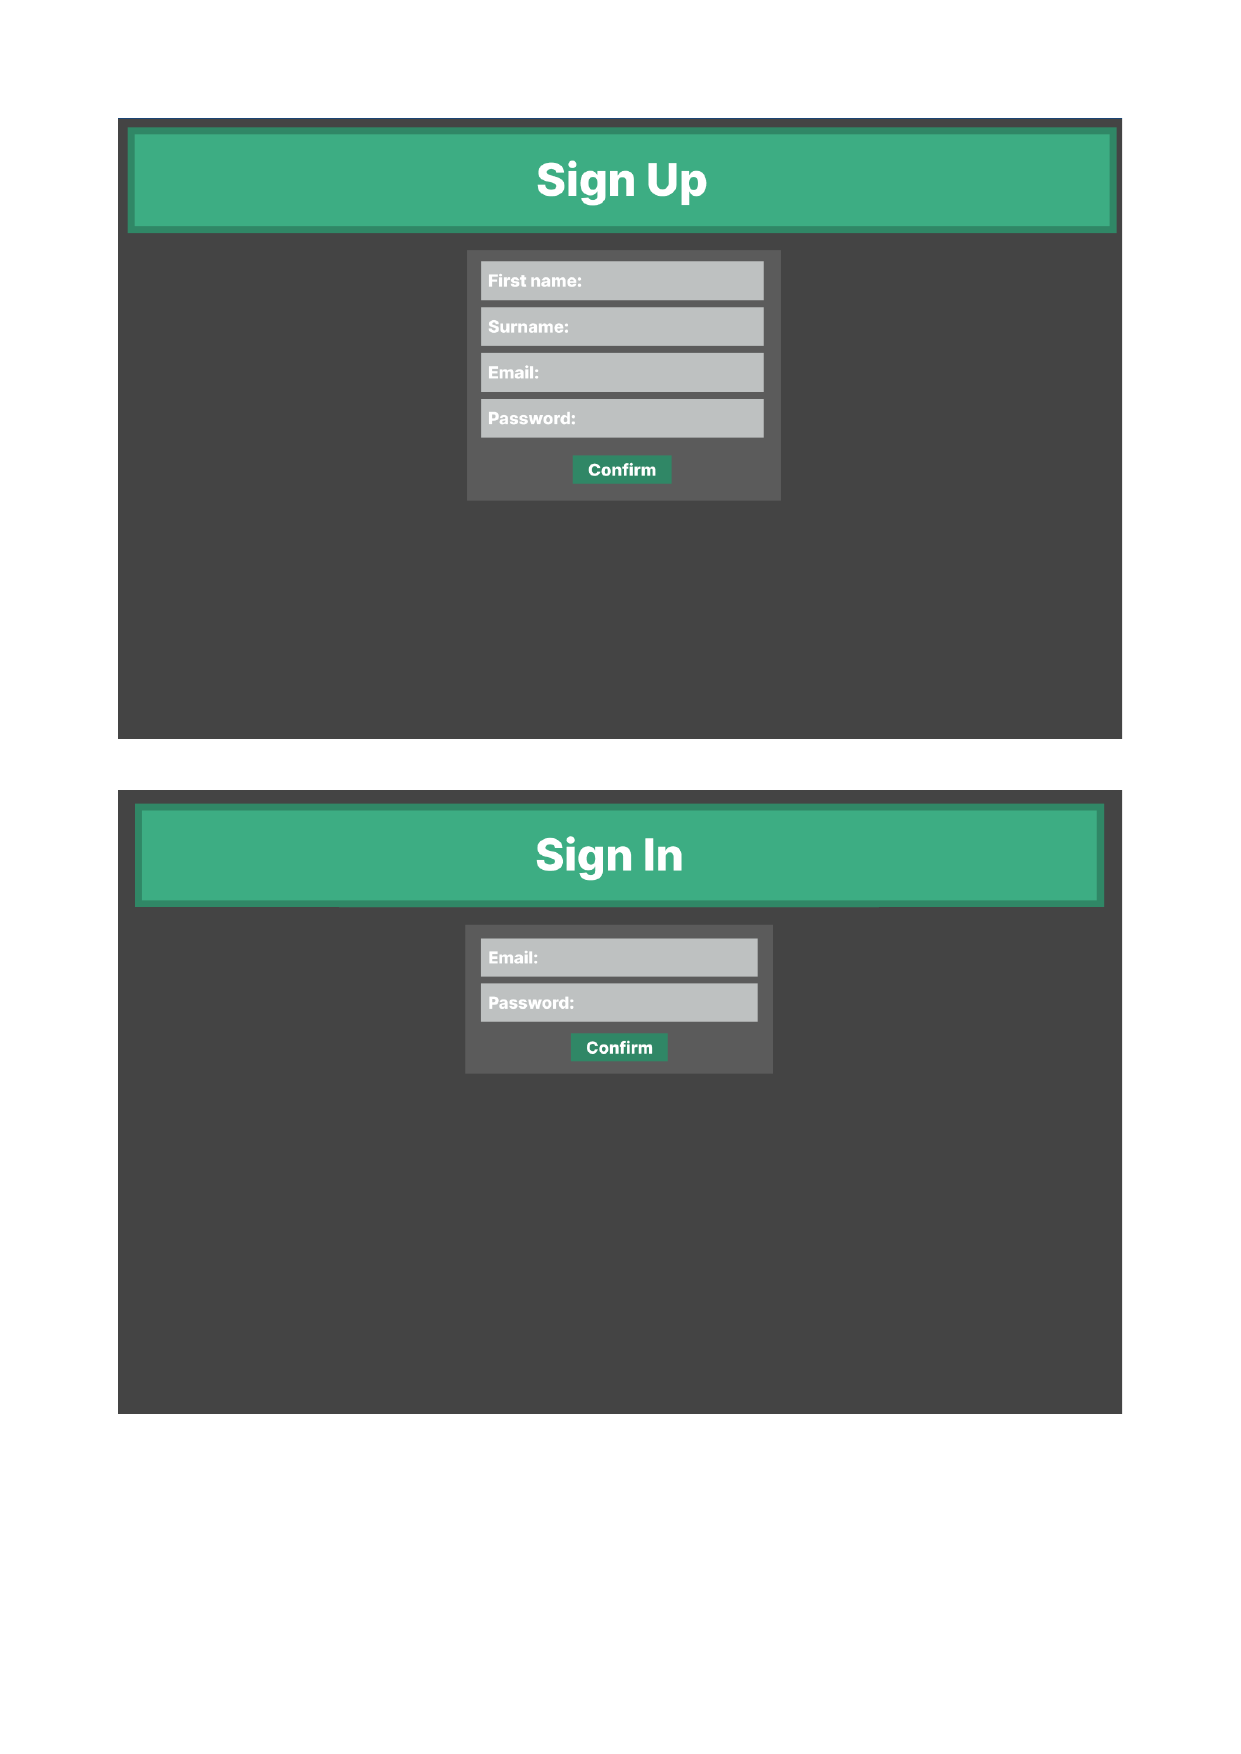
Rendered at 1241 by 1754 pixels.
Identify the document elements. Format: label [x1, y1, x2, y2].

picture [118, 118, 1123, 739]
picture [118, 790, 1123, 1414]
